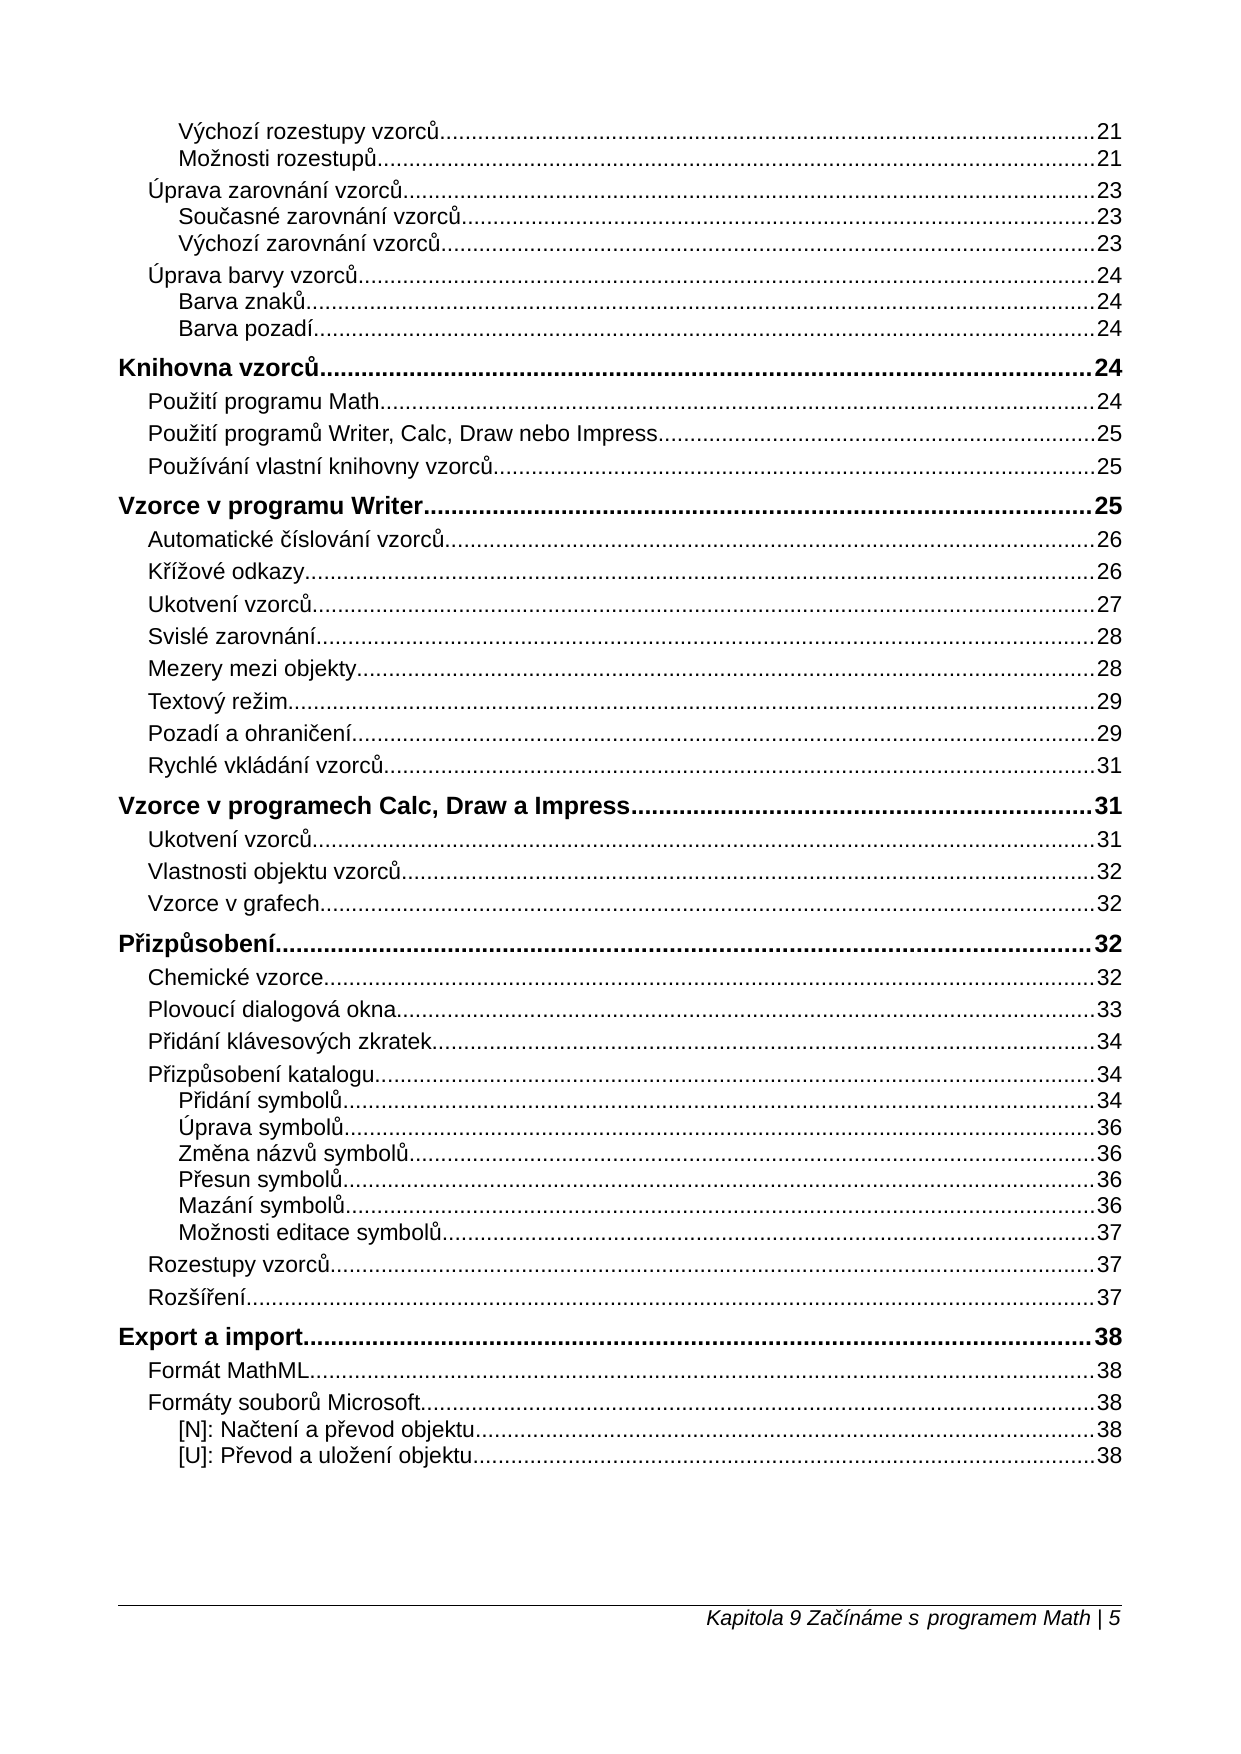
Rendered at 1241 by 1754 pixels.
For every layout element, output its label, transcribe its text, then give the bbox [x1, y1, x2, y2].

text Přidání symbolů 34 [178, 1087, 1122, 1113]
text Rychlé vkládání vzorců 31 [148, 752, 1122, 779]
text [U]: Převod a uložení objektu 38 [178, 1442, 1122, 1468]
text Přizpůsobení katalogu 34 [148, 1061, 1122, 1087]
text Vzorce v grafech 32 [148, 890, 1122, 917]
text Úprava zarovnání vzorců 23 [148, 177, 1122, 203]
text Barva pozadí 24 [178, 315, 1122, 341]
text Pozadí a ohraničení 29 [148, 720, 1122, 746]
text Formáty souborů Microsoft 38 [148, 1389, 1122, 1416]
text Křížové odkazy 26 [148, 558, 1122, 584]
text Ukotvení vzorců 27 [148, 591, 1122, 617]
text Ukotvení vzorců 31 [148, 826, 1122, 852]
text Současné zarovnání vzorců 23 [178, 203, 1122, 229]
text Barva znaků 24 [178, 288, 1122, 315]
text Úprava symbolů 36 [178, 1113, 1122, 1140]
text Výchozí rozestupy vzorců 21 [178, 118, 1122, 144]
text Vzorce v programech Calc, Draw a Impress 31 [118, 791, 1122, 819]
text [N]: Načtení a převod objektu 38 [178, 1416, 1122, 1442]
text Automatické číslování vzorců 26 [148, 526, 1122, 552]
text Použití programu Math 24 [148, 388, 1122, 414]
text Formát MathML 38 [148, 1357, 1122, 1383]
text Rozšíření 37 [148, 1284, 1122, 1310]
text Mazání symbolů 36 [178, 1192, 1122, 1219]
text Přizpůsobení 32 [118, 929, 1122, 957]
text Úprava barvy vzorců 24 [148, 262, 1122, 288]
text Svislé zarovnání 28 [148, 623, 1122, 649]
text Mezery mezi objekty 28 [148, 655, 1122, 682]
text Výchozí zarovnání vzorců 23 [178, 229, 1122, 256]
text Přesun symbolů 36 [178, 1166, 1122, 1192]
text Použití programů Writer, Calc, Draw nebo Impress 25 [148, 420, 1122, 447]
text Používání vlastní knihovny vzorců 25 [148, 453, 1122, 479]
text Textový režim 29 [148, 688, 1122, 714]
text Přidání klávesových zkratek 34 [148, 1028, 1122, 1055]
text Knihovna vzorců 24 [118, 353, 1122, 382]
text Export a import 38 [118, 1322, 1122, 1351]
text Změna názvů symbolů 36 [178, 1140, 1122, 1166]
text Možnosti rozestupů 21 [178, 144, 1122, 171]
text Vzorce v programu Writer 25 [118, 491, 1122, 520]
text Chemické vzorce 32 [148, 963, 1122, 990]
text Vlastnosti objektu vzorců 32 [148, 858, 1122, 884]
text Rozestupy vzorců 37 [148, 1251, 1122, 1278]
text Možnosti editace symbolů 37 [178, 1219, 1122, 1245]
text Plovoucí dialogová okna 33 [148, 996, 1122, 1022]
